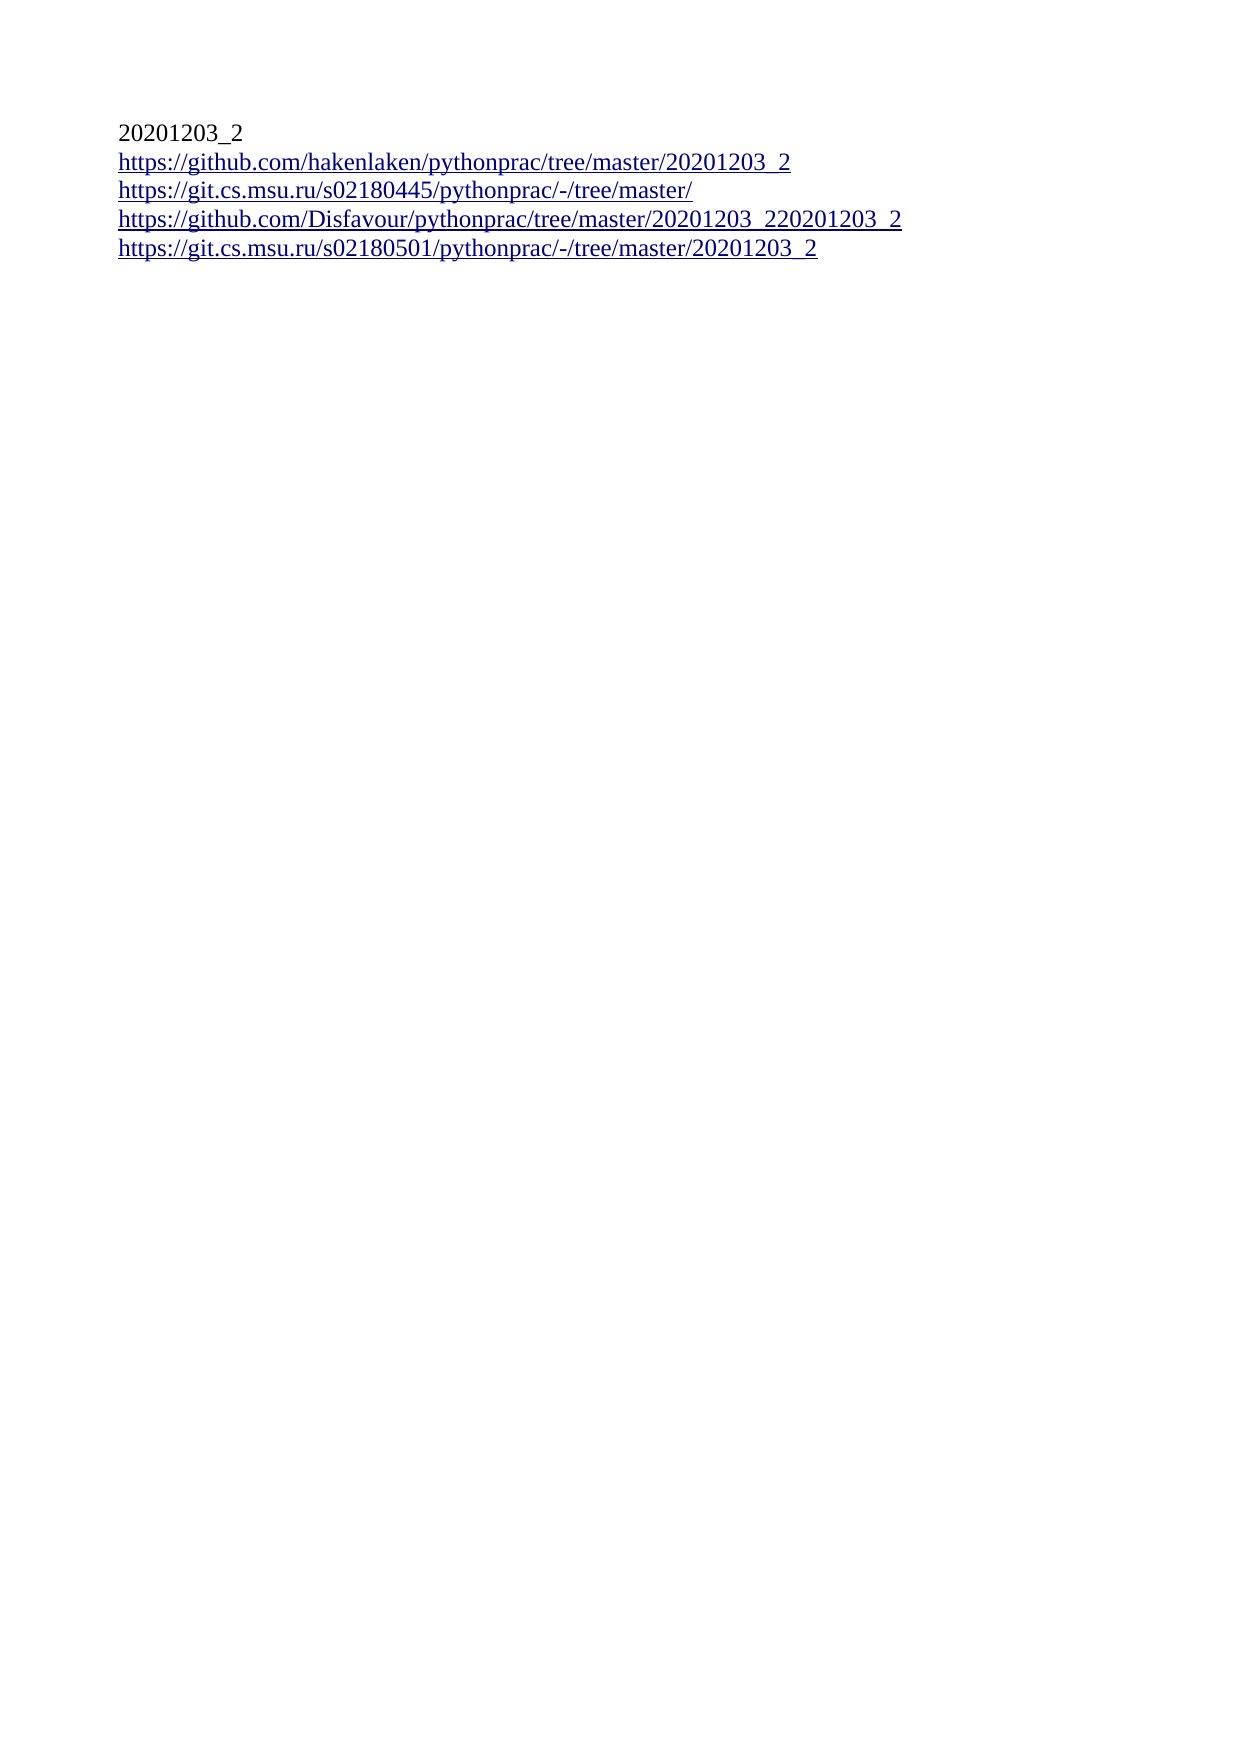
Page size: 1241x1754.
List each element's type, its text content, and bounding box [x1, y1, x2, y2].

text https://github.com/Disfavour/pythonprac/tree/master/20201203_220201203_2 [118, 204, 1122, 233]
text https://github.com/hakenlaken/pythonprac/tree/master/20201203_2 [118, 147, 1122, 176]
text https://git.cs.msu.ru/s02180501/pythonprac/-/tree/master/20201203_2 [118, 233, 1122, 262]
text https://git.cs.msu.ru/s02180445/pythonprac/-/tree/master/ [118, 176, 1122, 204]
text 20201203_2 [118, 118, 1122, 147]
